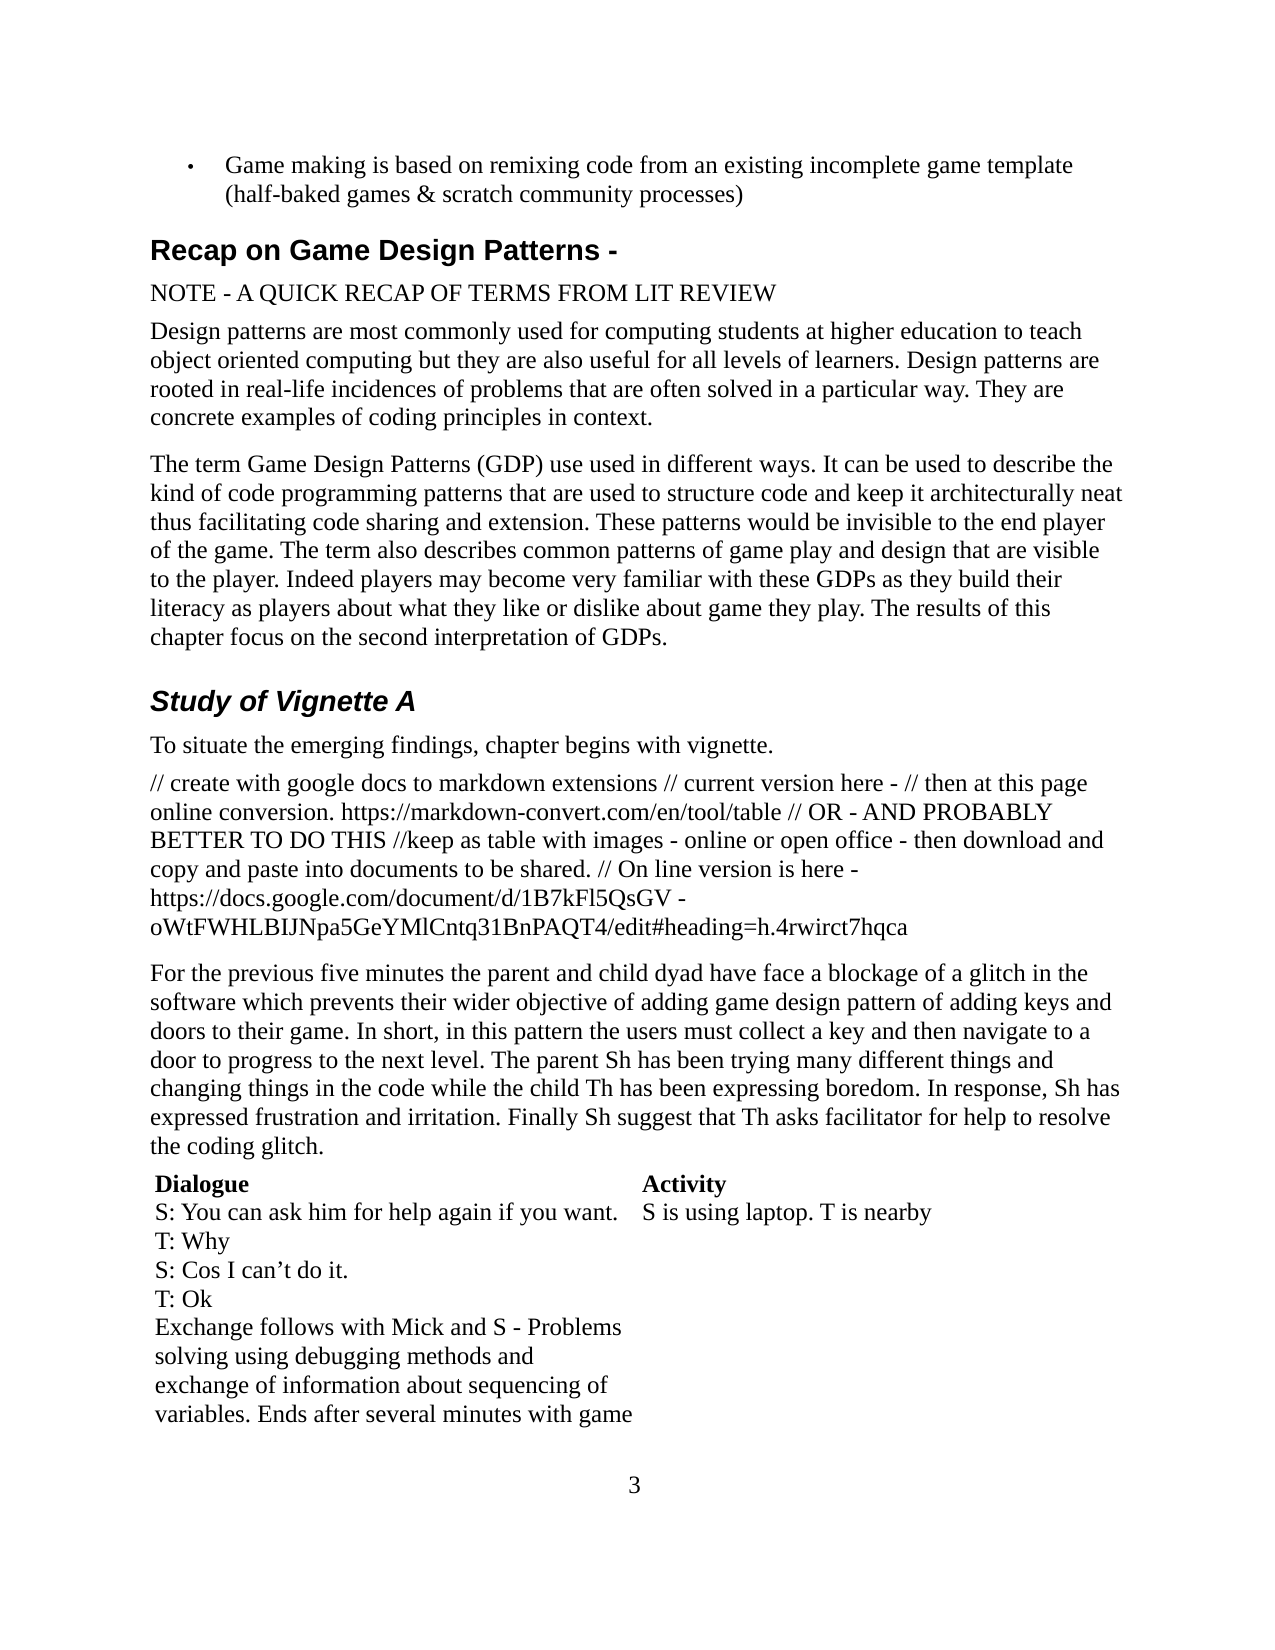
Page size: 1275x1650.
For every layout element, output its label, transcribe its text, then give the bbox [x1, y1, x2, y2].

text For the previous five minutes the parent and child dyad have face a blockage of a glitch in the software which prevents their wider objective of adding game design pattern of adding keys and doors to their game. In short, in this pattern the users must collect a key and then navigate to a door to progress to the next level. The parent Sh has been trying many different things and changing things in the code while the child Th has been expressing boredom. In response, Sh has expressed frustration and irritation. Finally Sh suggest that Th asks facilitator for help to resolve the coding glitch. [150, 958, 1125, 1160]
table_cell [638, 1284, 1125, 1312]
table_cell S: Cos I can’t do it. [150, 1255, 637, 1284]
table_cell T: Ok [150, 1284, 637, 1312]
table_cell [638, 1226, 1125, 1255]
table_cell [638, 1313, 1125, 1427]
text // create with google docs to markdown extensions // current version here - // then at this page online conversion. https://markdown-convert.com/en/tool/table // OR - AND PROBABLY BETTER TO DO THIS //keep as table with images - online or open office - then download and copy and paste into documents to be shared. // On line version is here - https://docs.google.com/document/d/1B7kFl5QsGV -oWtFWHLBIJNpa5GeYMlCntq31BnPAQT4/edit#heading=h.4rwirct7hqca [150, 768, 1125, 941]
subtitle Study of Vignette A [150, 684, 1125, 718]
table_cell Exchange follows with Mick and S - Problems solving using debugging methods and exchange of information about sequencing of variables. Ends after several minutes with game [150, 1313, 637, 1427]
table_header Dialogue [150, 1169, 637, 1197]
text NOTE - A QUICK RECAP OF TERMS FROM LIT REVIEW [150, 278, 1125, 307]
table_header Activity [638, 1169, 1125, 1197]
text The term Game Design Patterns (GDP) use used in different ways. It can be used to describe the kind of code programming patterns that are used to structure code and keep it architecturally neat thus facilitating code sharing and extension. These patterns would be invisible to the end player of the game. The term also describes common patterns of game play and design that are visible to the player. Indeed players may become very familiar with these GDPs as they build their literacy as players about what they like or dislike about game they play. The results of this chapter focus on the second interpretation of GDPs. [150, 449, 1125, 650]
table_cell T: Why [150, 1226, 637, 1255]
table_cell S is using laptop. T is nearby [638, 1198, 1125, 1226]
text To situate the emerging findings, chapter begins with vignette. [150, 730, 1125, 759]
text Design patterns are most commonly used for computing students at higher education to teach object oriented computing but they are also useful for all levels of learners. Design patterns are rooted in real-life incidences of problems that are often solved in a particular way. They are concrete examples of coding principles in context. [150, 316, 1125, 431]
list Game making is based on remixing code from an existing incomplete game template (half-baked games & scratch community processes) [187, 150, 1125, 207]
table_cell S: You can ask him for help again if you want. [150, 1198, 637, 1226]
table_cell [638, 1255, 1125, 1284]
subtitle Recap on Game Design Patterns - [150, 232, 1125, 266]
